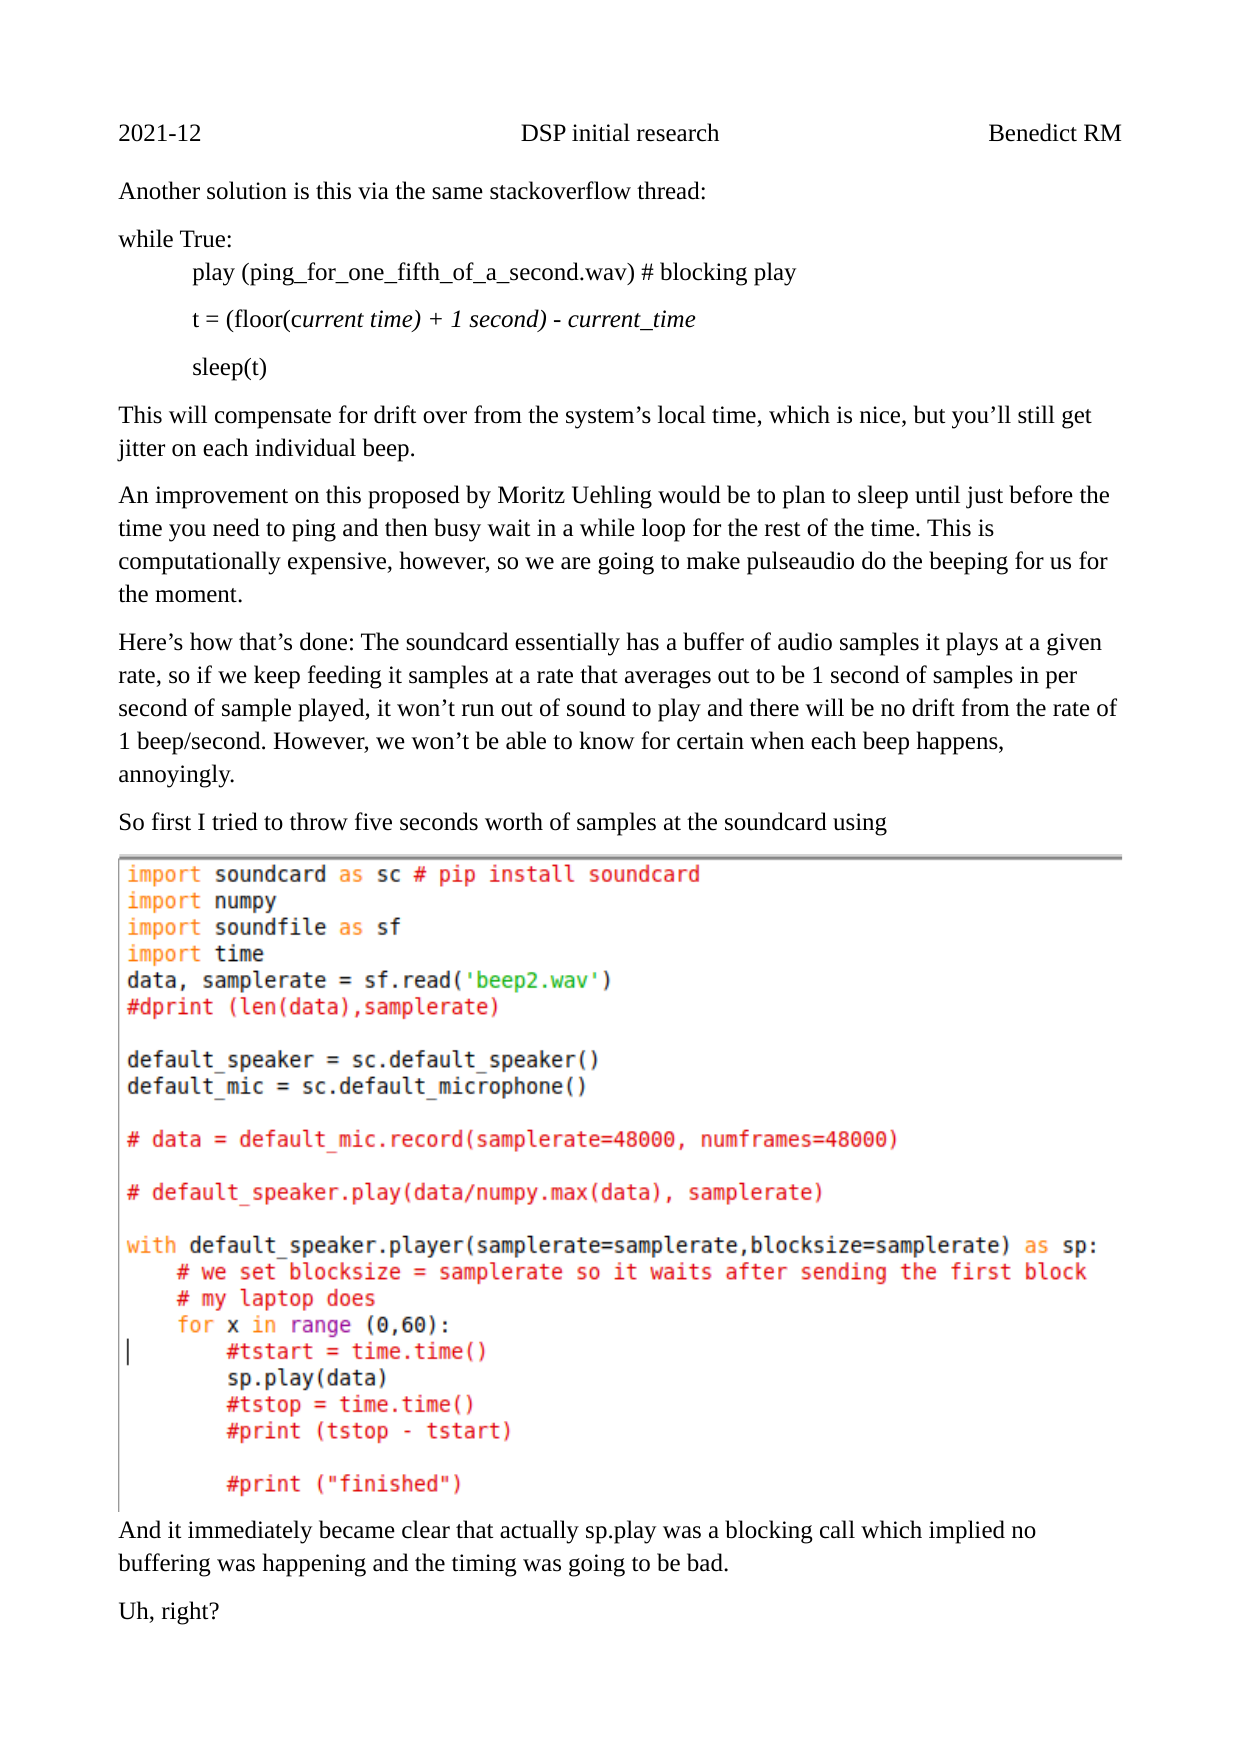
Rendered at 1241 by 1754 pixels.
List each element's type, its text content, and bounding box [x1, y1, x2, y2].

text sleep(t) [118, 352, 1122, 381]
picture [118, 854, 1123, 1512]
text Uh, right? [118, 1596, 1122, 1625]
text Another solution is this via the same stackoverflow thread: [118, 176, 1122, 205]
text while True: play (ping_for_one_fifth_of_a_second.wav) # blocking play [118, 224, 1122, 286]
text An improvement on this proposed by Moritz Uehling would be to plan to sleep until just before the time you need to ping and then busy wait in a while loop for the rest of the time. This is computationally expensive, however, so we are going to make pulseaudio do the beeping for us for the moment. [118, 480, 1122, 608]
text So first I tried to throw five seconds worth of samples at the soundcard using [118, 807, 1122, 836]
text This will compensate for drift over from the system’s local time, which is nice, but you’ll still get jitter on each individual beep. [118, 400, 1122, 462]
text And it immediately became clear that actually sp.play was a blocking call which implied no buffering was happening and the timing was going to be bad. [118, 1512, 1122, 1577]
text t = (floor(current time) + 1 second) - current_time [118, 304, 1122, 333]
text Here’s how that’s done: The soundcard essentially has a buffer of audio samples it plays at a given rate, so if we keep feeding it samples at a rate that averages out to be 1 second of samples in per second of sample played, it won’t run out of sound to play and there will be no drift from the rate of 1 beep/second. However, we won’t be able to know for certain when each beep happens, annoyingly. [118, 627, 1122, 788]
